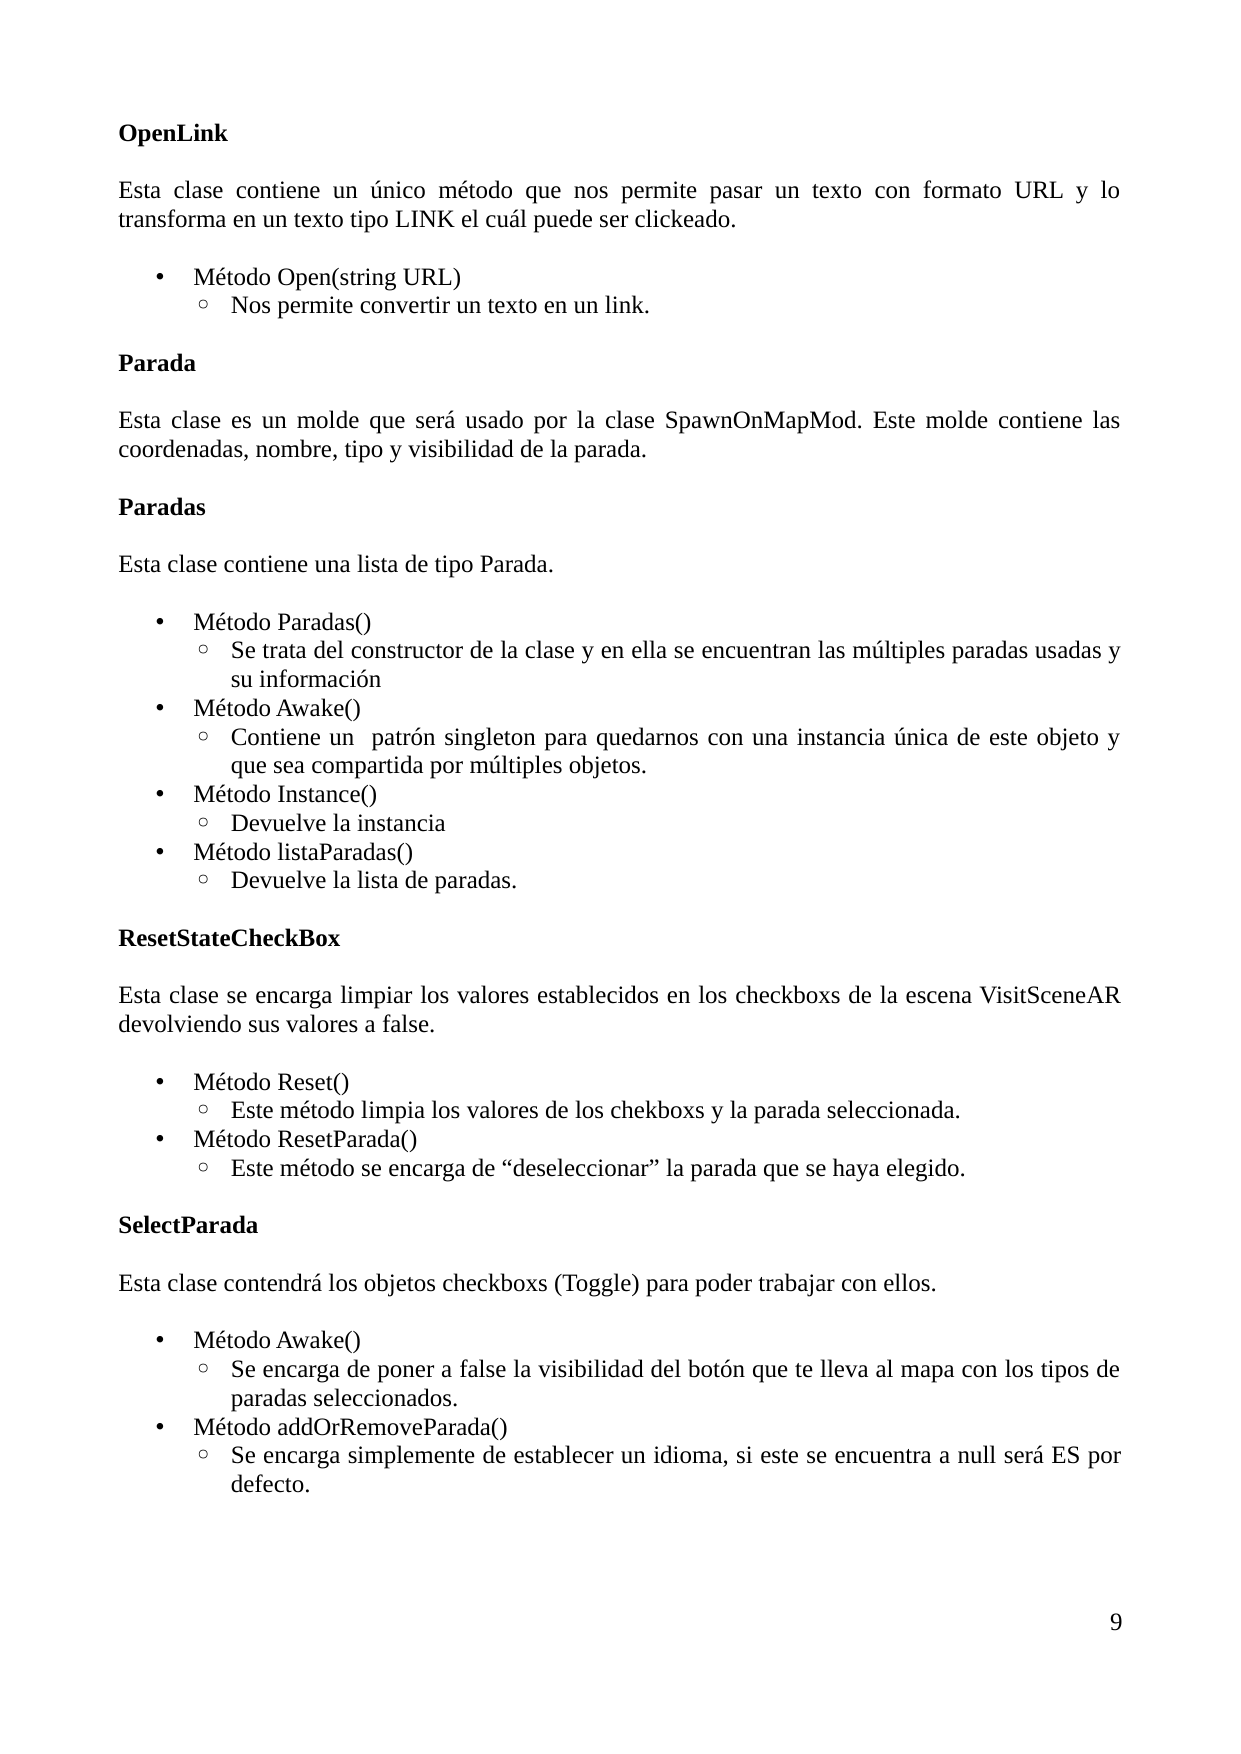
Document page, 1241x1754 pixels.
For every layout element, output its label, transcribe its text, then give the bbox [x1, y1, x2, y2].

text Esta clase se encarga limpiar los valores establecidos en los checkboxs de la escena VisitSceneAR devolviendo sus valores a false. [118, 981, 1122, 1038]
list Método listaParadas() [156, 837, 1122, 866]
text Esta clase contiene un único método que nos permite pasar un texto con formato URL y lo transforma en un texto tipo LINK el cuál puede ser clickeado. [118, 176, 1122, 233]
list Nos permite convertir un texto en un link. [193, 291, 1122, 319]
list Devuelve la lista de paradas. [193, 866, 1122, 894]
list Este método limpia los valores de los chekboxs y la parada seleccionada. [193, 1096, 1122, 1124]
list Método Paradas() [156, 607, 1122, 636]
list Método Reset() [156, 1067, 1122, 1096]
list Devuelve la instancia [193, 808, 1122, 837]
list Método Awake() [156, 1326, 1122, 1354]
text SelectParada [118, 1211, 1122, 1239]
list Método Open(string URL) [156, 262, 1122, 291]
text ResetStateCheckBox [118, 923, 1122, 952]
list Este método se encarga de “deseleccionar” la parada que se haya elegido. [193, 1153, 1122, 1182]
list Método addOrRemoveParada() [156, 1412, 1122, 1441]
text Esta clase contendrá los objetos checkboxs (Toggle) para poder trabajar con ellos. [118, 1268, 1122, 1297]
text Esta clase es un molde que será usado por la clase SpawnOnMapMod. Este molde contiene las coordenadas, nombre, tipo y visibilidad de la parada. [118, 406, 1122, 463]
list Método Instance() [156, 779, 1122, 808]
text Parada [118, 348, 1122, 377]
list Contiene un patrón singleton para quedarnos con una instancia única de este objeto y que sea compartida por múltiples objetos. [193, 722, 1122, 779]
text Paradas [118, 492, 1122, 521]
list Método ResetParada() [156, 1124, 1122, 1153]
text OpenLink [118, 118, 1122, 147]
list Se encarga simplemente de establecer un idioma, si este se encuentra a null será ES por defecto. [193, 1441, 1122, 1498]
list Método Awake() [156, 693, 1122, 722]
text Esta clase contiene una lista de tipo Parada. [118, 549, 1122, 578]
list Se trata del constructor de la clase y en ella se encuentran las múltiples paradas usadas y su información [193, 636, 1122, 693]
list Se encarga de poner a false la visibilidad del botón que te lleva al mapa con los tipos de paradas seleccionados. [193, 1354, 1122, 1412]
